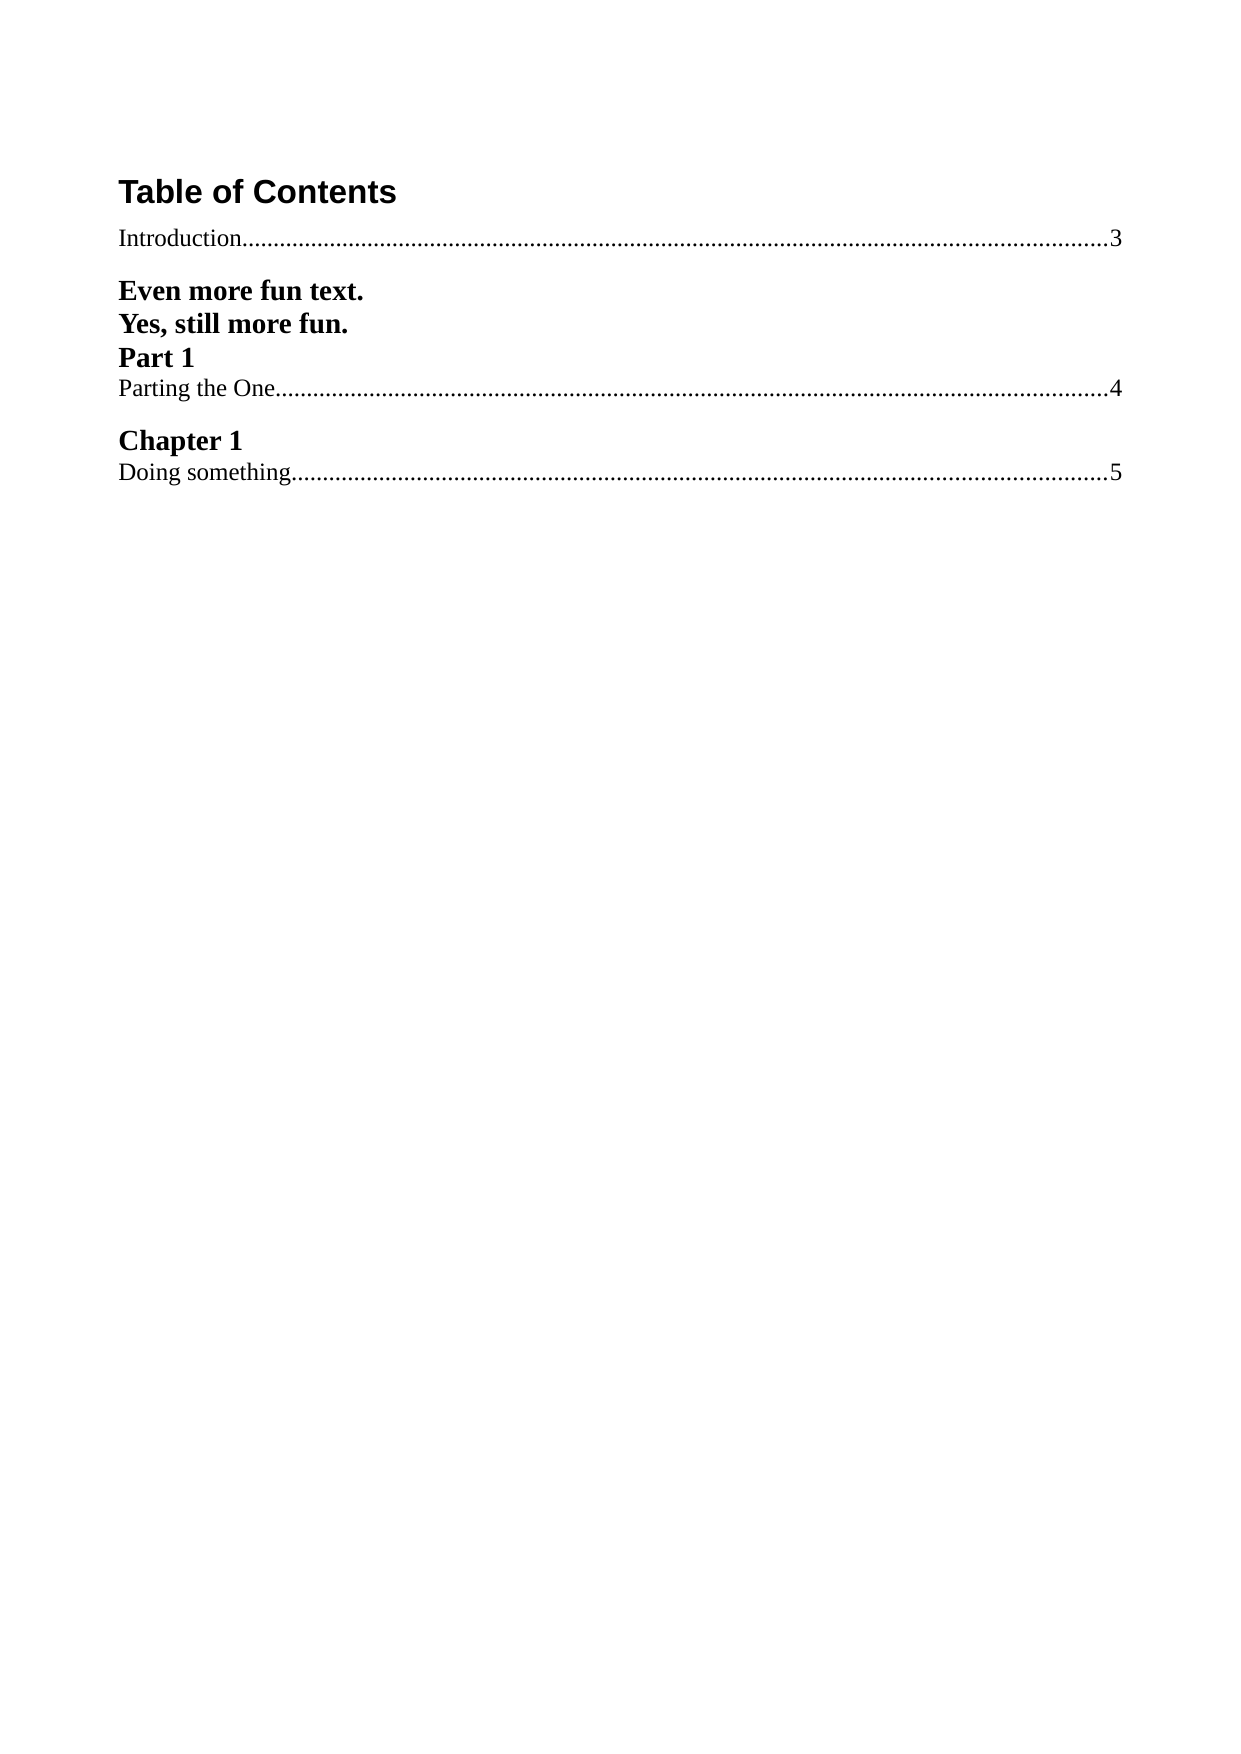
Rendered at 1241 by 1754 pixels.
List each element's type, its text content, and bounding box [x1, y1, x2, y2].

text Chapter 1 [118, 423, 1122, 457]
subtitle Table of Contents [118, 172, 1122, 210]
text Yes, still more fun. [118, 306, 1122, 340]
text Doing something 5 [118, 457, 1122, 485]
text Even more fun text. [118, 273, 1122, 306]
text Introduction 3 [118, 223, 1122, 252]
text Part 1 [118, 340, 1122, 373]
text Parting the One 4 [118, 373, 1122, 402]
